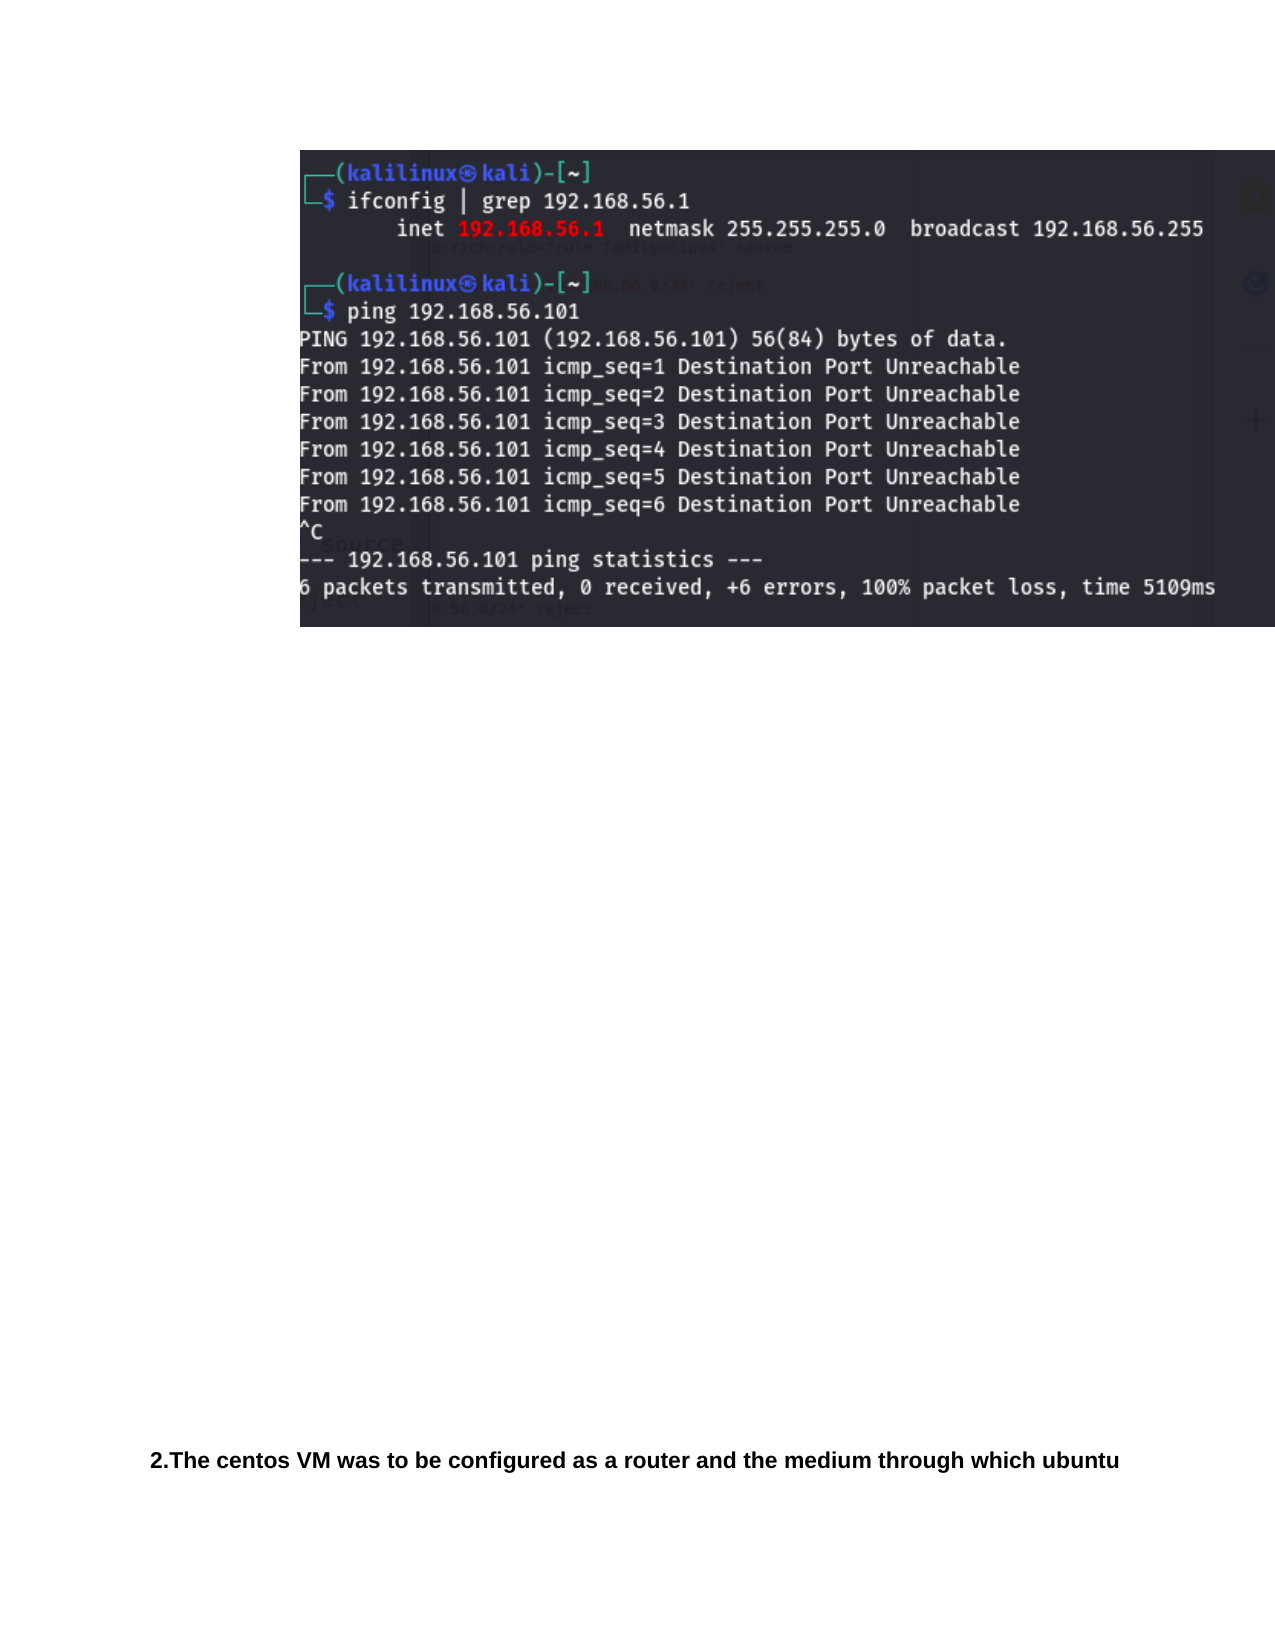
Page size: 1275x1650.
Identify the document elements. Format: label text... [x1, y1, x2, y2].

text 2.The centos VM was to be configured as a router and the medium through which ubuntu [150, 1447, 1125, 1473]
picture [300, 150, 1275, 627]
